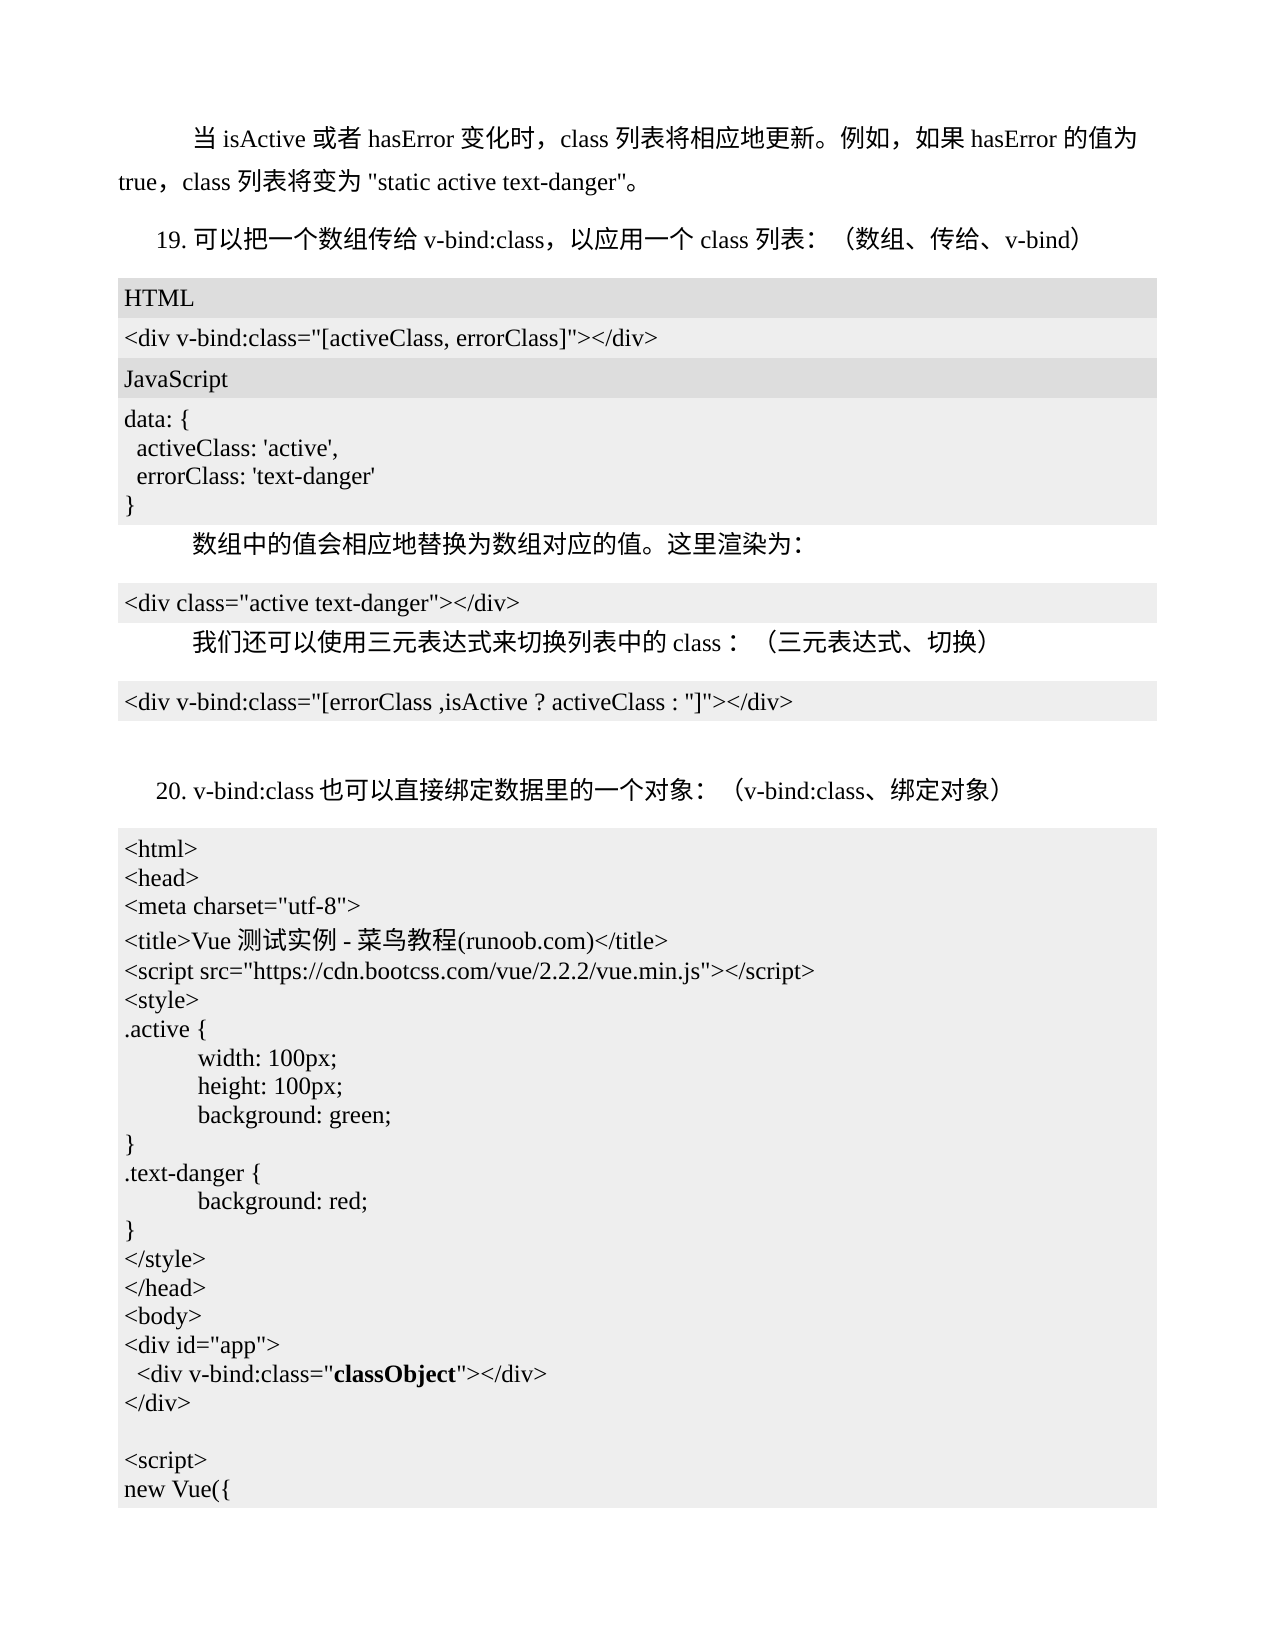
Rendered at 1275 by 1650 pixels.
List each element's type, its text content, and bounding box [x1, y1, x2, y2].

table_cell <div v-bind:class="[activeClass, errorClass]"></div> [118, 318, 1157, 358]
table_cell data: { activeClass: 'active', errorClass: 'text-danger' } [118, 398, 1157, 525]
text 当 isActive 或者 hasError 变化时，class 列表将相应地更新。例如，如果 hasError 的值为 true，class 列表将变为 "static active text-danger"。 [118, 118, 1157, 198]
list 可以把一个数组传给 v-bind:class，以应用一个 class 列表：（数组、传给、v-bind） [156, 219, 1157, 256]
list v-bind:class也可以直接绑定数据里的一个对象：（v-bind:class、绑定对象） [156, 770, 1157, 806]
text 我们还可以使用三元表达式来切换列表中的 class ：（三元表达式、切换） [118, 623, 1157, 659]
table_header <html> <head> <meta charset="utf-8"> <title>Vue 测试实例 - 菜鸟教程(runoob.com)</title> <script src="https://cdn.bootcss.com/vue/2.2.2/vue.min.js"></script> <style> .active { width: 100px; height: 100px; background: green; } .text-danger { background: red; } </style> </head> <body> <div id="app"> <div v-bind:class="classObject"></div> </div> <script> new Vue({ [118, 828, 1157, 1508]
text 数组中的值会相应地替换为数组对应的值。这里渲染为： [118, 525, 1157, 561]
table_cell JavaScript [118, 358, 1157, 398]
table_header <div v-bind:class="[errorClass ,isActive ? activeClass : '']"></div> [118, 681, 1157, 721]
table_header <div class="active text-danger"></div> [118, 583, 1157, 623]
table_header HTML [118, 278, 1157, 318]
